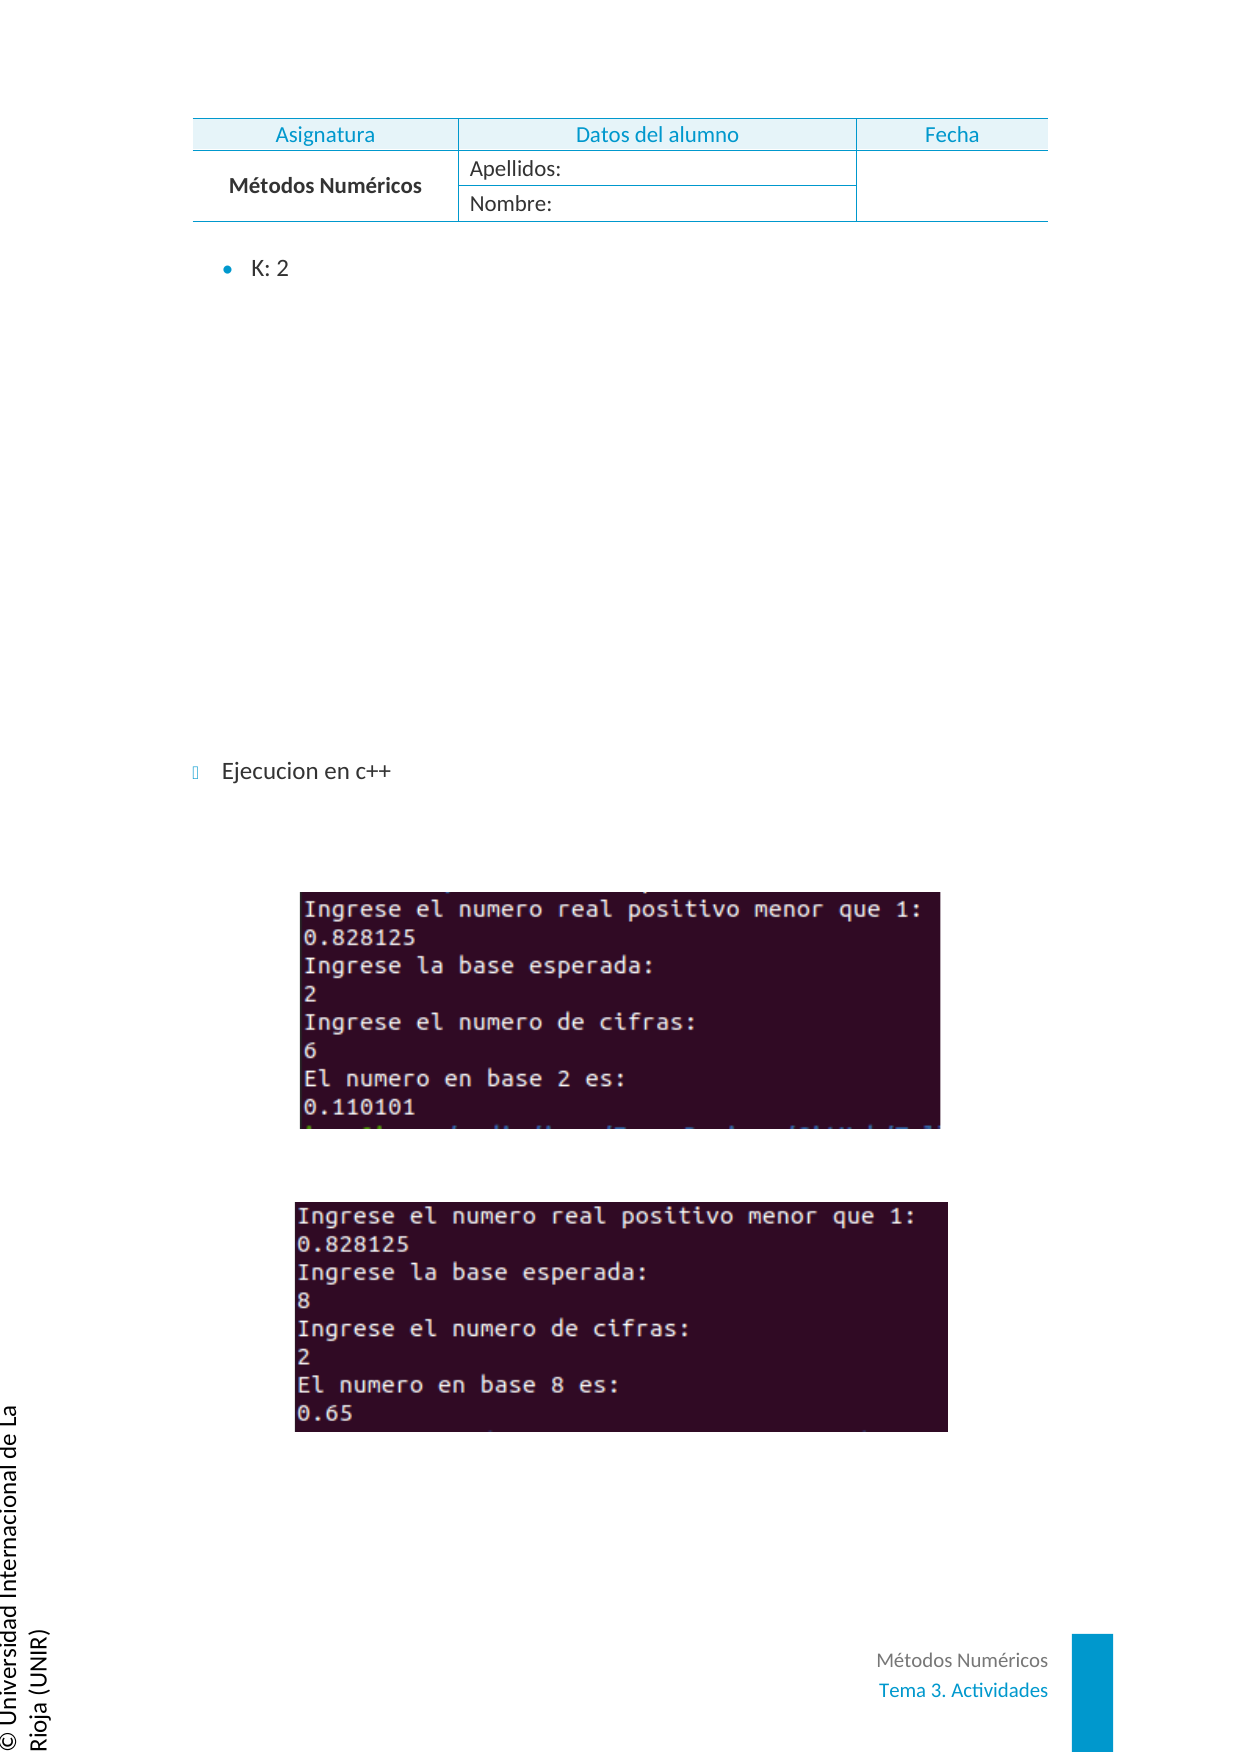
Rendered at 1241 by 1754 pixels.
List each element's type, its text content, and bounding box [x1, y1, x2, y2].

picture [294, 1202, 948, 1432]
list K: 2 [222, 252, 1048, 283]
picture [193, 767, 198, 779]
list Ejecucion en c++ [192, 755, 1048, 786]
picture [299, 892, 941, 1129]
